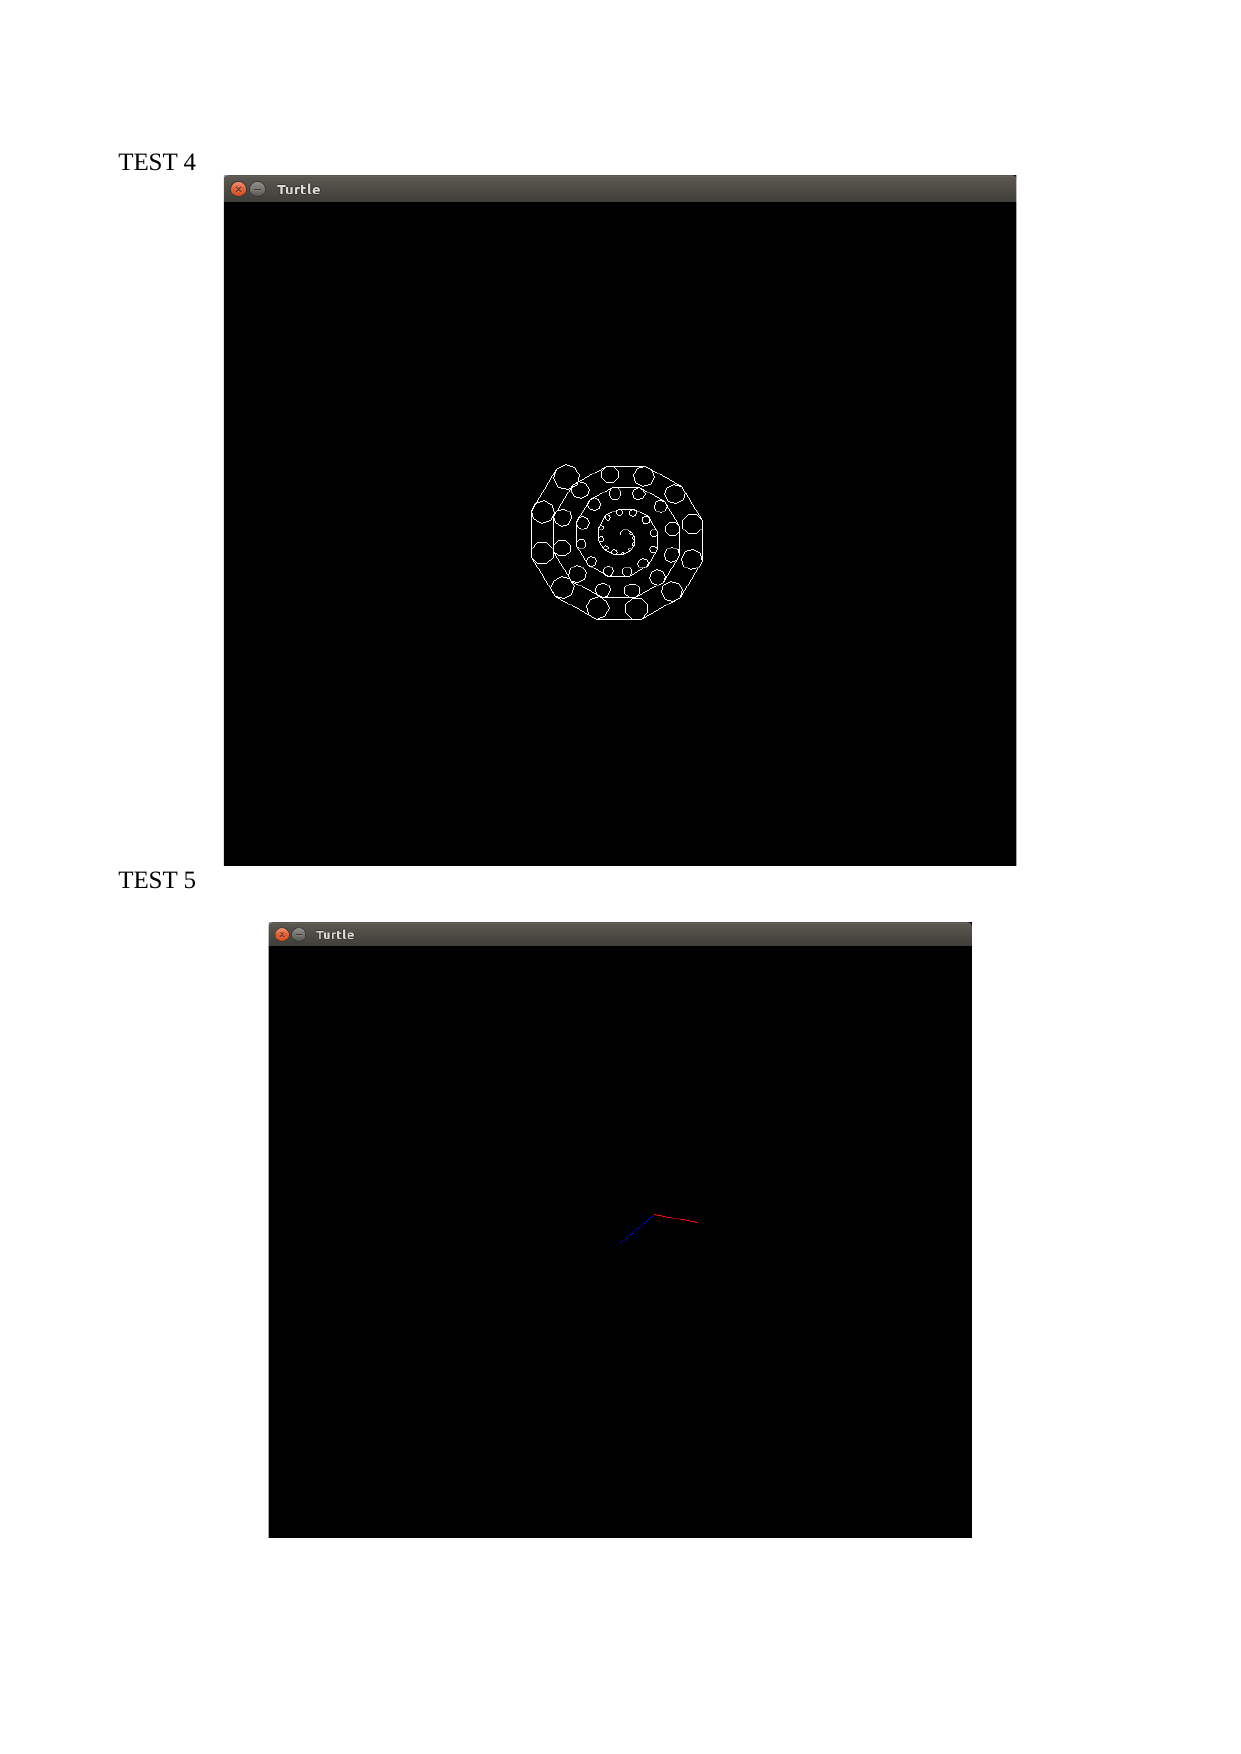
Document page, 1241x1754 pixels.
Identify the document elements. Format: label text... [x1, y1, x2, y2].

text TEST 5 [118, 176, 1122, 894]
text TEST 4 [118, 147, 1122, 176]
picture [268, 922, 972, 1538]
picture [223, 175, 1017, 866]
